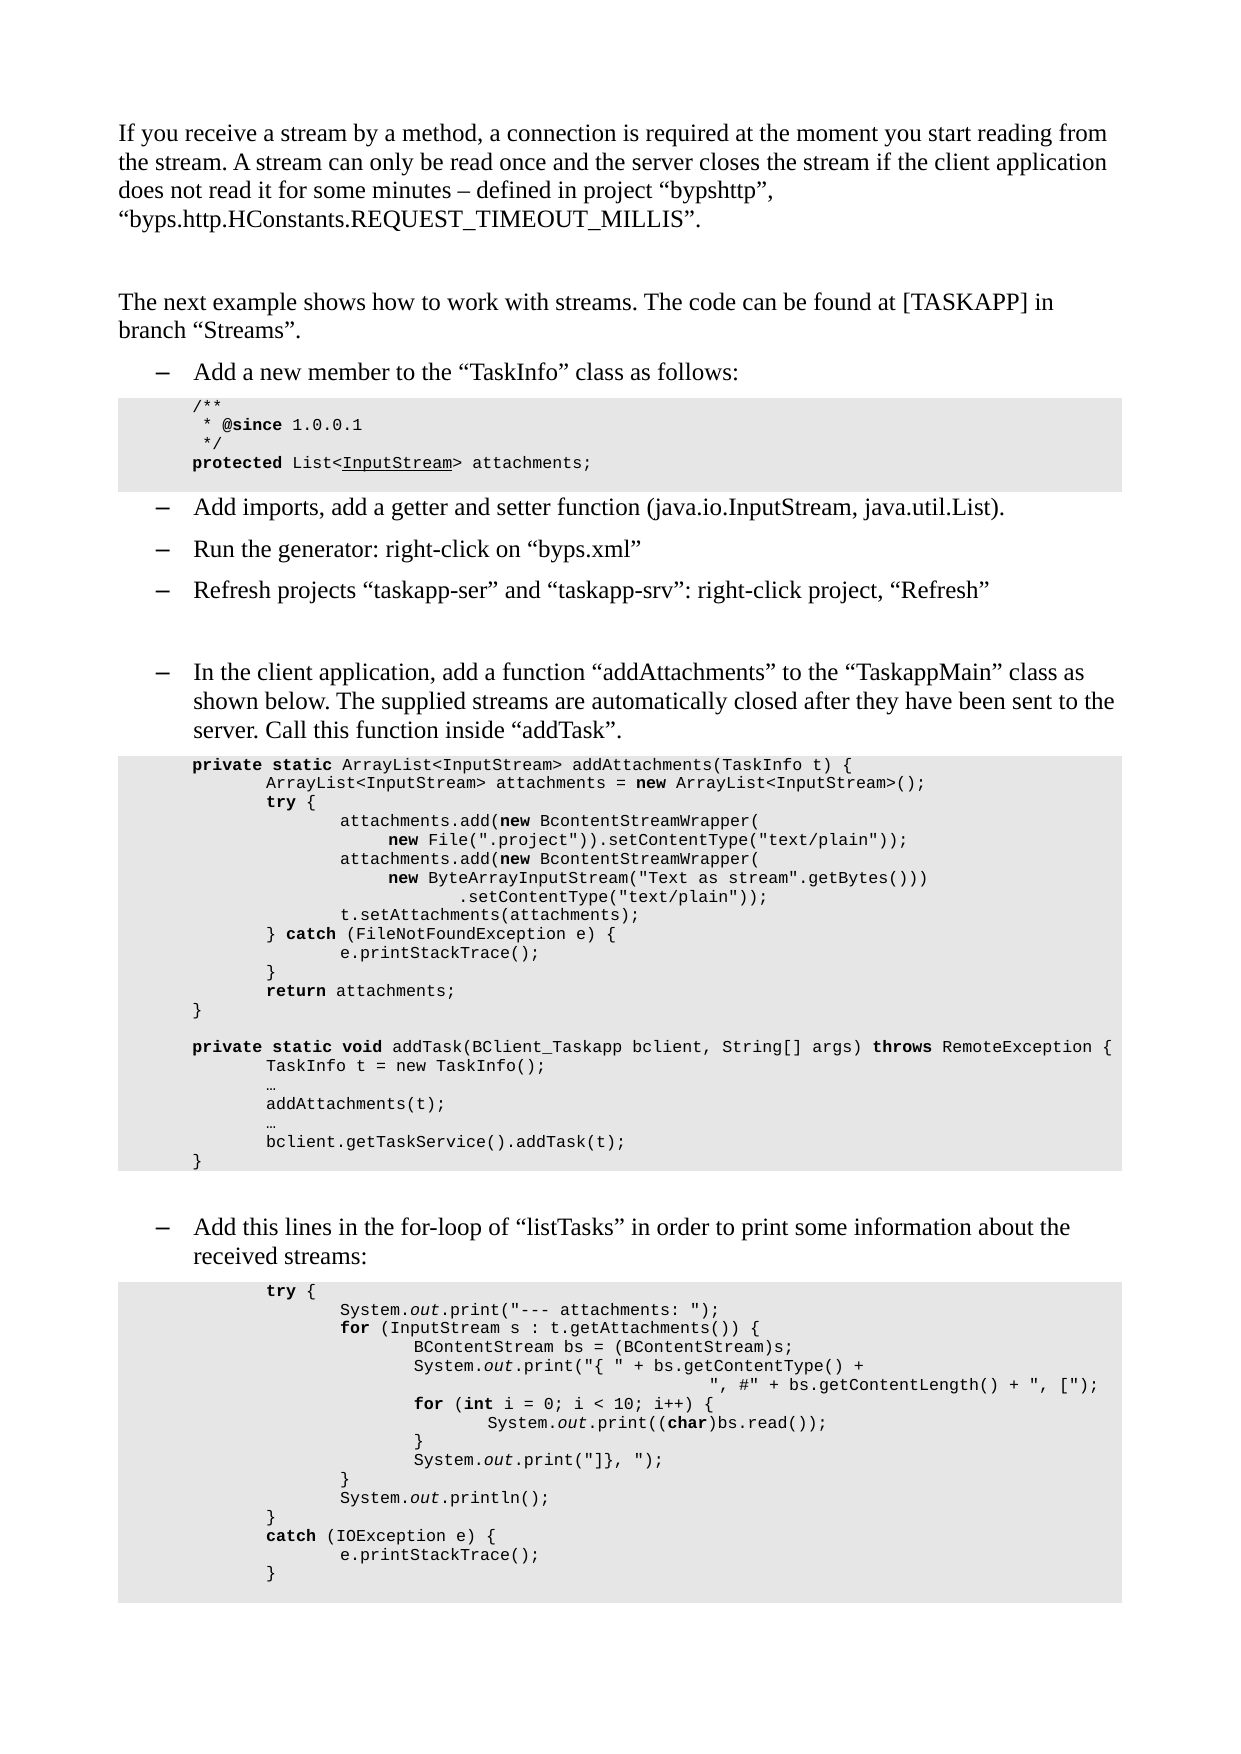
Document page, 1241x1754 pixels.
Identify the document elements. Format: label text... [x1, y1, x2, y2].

list Add this lines in the for-loop of “listTasks” in order to print some information about the received streams: [156, 1212, 1122, 1270]
text TaskInfo t = new TaskInfo(); [118, 1058, 1122, 1077]
text e.printStackTrace(); [118, 945, 1122, 963]
text * @since 1.0.0.1 [118, 417, 1122, 436]
text } catch (FileNotFoundException e) { [118, 926, 1122, 945]
text } [118, 1433, 1122, 1452]
text System.out.print("]}, "); [118, 1452, 1122, 1471]
text System.out.print("--- attachments: "); [118, 1301, 1122, 1320]
text protected List<InputStream> attachments; [118, 455, 1122, 473]
text } [118, 1508, 1122, 1527]
text catch (IOException e) { [118, 1527, 1122, 1546]
text } [118, 963, 1122, 982]
text /** [118, 398, 1122, 417]
text System.out.print("{ " + bs.getContentType() + [118, 1358, 1122, 1376]
text } [118, 1152, 1122, 1171]
list In the client application, add a function “addAttachments” to the “TaskappMain” class as shown below. The supplied streams are automatically closed after they have been sent to the server. Call this function inside “addTask”. [156, 657, 1122, 744]
text try { [118, 794, 1122, 813]
list Add imports, add a getter and setter function (java.io.InputStream, java.util.List). [156, 492, 1122, 521]
text … [118, 1114, 1122, 1133]
list Add a new member to the “TaskInfo” class as follows: [156, 357, 1122, 386]
text System.out.println(); [118, 1489, 1122, 1508]
text new ByteArrayInputStream("Text as stream".getBytes())) [118, 869, 1122, 888]
text bclient.getTaskService().addTask(t); [118, 1133, 1122, 1152]
text } [118, 1565, 1122, 1584]
text for (int i = 0; i < 10; i++) { [118, 1395, 1122, 1414]
text for (InputStream s : t.getAttachments()) { [118, 1320, 1122, 1339]
text } [118, 1001, 1122, 1020]
text The next example shows how to work with streams. The code can be found at [TASKAPP] in branch “Streams”. [118, 287, 1122, 344]
text System.out.print((char)bs.read()); [118, 1414, 1122, 1433]
text e.printStackTrace(); [118, 1546, 1122, 1565]
text */ [118, 436, 1122, 455]
text … [118, 1077, 1122, 1096]
text return attachments; [118, 982, 1122, 1001]
text BContentStream bs = (BContentStream)s; [118, 1339, 1122, 1358]
text ", #" + bs.getContentLength() + ", ["); [118, 1376, 1122, 1395]
text private static void addTask(BClient_Taskapp bclient, String[] args) throws RemoteException { [118, 1039, 1122, 1058]
list Run the generator: right-click on “byps.xml” [156, 534, 1122, 562]
text .setContentType("text/plain")); [118, 888, 1122, 907]
text attachments.add(new BcontentStreamWrapper( [118, 850, 1122, 869]
text addAttachments(t); [118, 1096, 1122, 1114]
text If you receive a stream by a method, a connection is required at the moment you start reading from the stream. A stream can only be read once and the server closes the stream if the client application does not read it for some minutes – defined in project “bypshttp”, “byps.http.HConstants.REQUEST_TIMEOUT_MILLIS”. [118, 118, 1122, 233]
text attachments.add(new BcontentStreamWrapper( [118, 813, 1122, 832]
text t.setAttachments(attachments); [118, 907, 1122, 926]
text } [118, 1471, 1122, 1489]
text private static ArrayList<InputStream> addAttachments(TaskInfo t) { [118, 756, 1122, 775]
list Refresh projects “taskapp-ser” and “taskapp-srv”: right-click project, “Refresh” [156, 575, 1122, 604]
text try { [118, 1282, 1122, 1301]
text ArrayList<InputStream> attachments = new ArrayList<InputStream>(); [118, 775, 1122, 794]
text new File(".project")).setContentType("text/plain")); [118, 832, 1122, 850]
